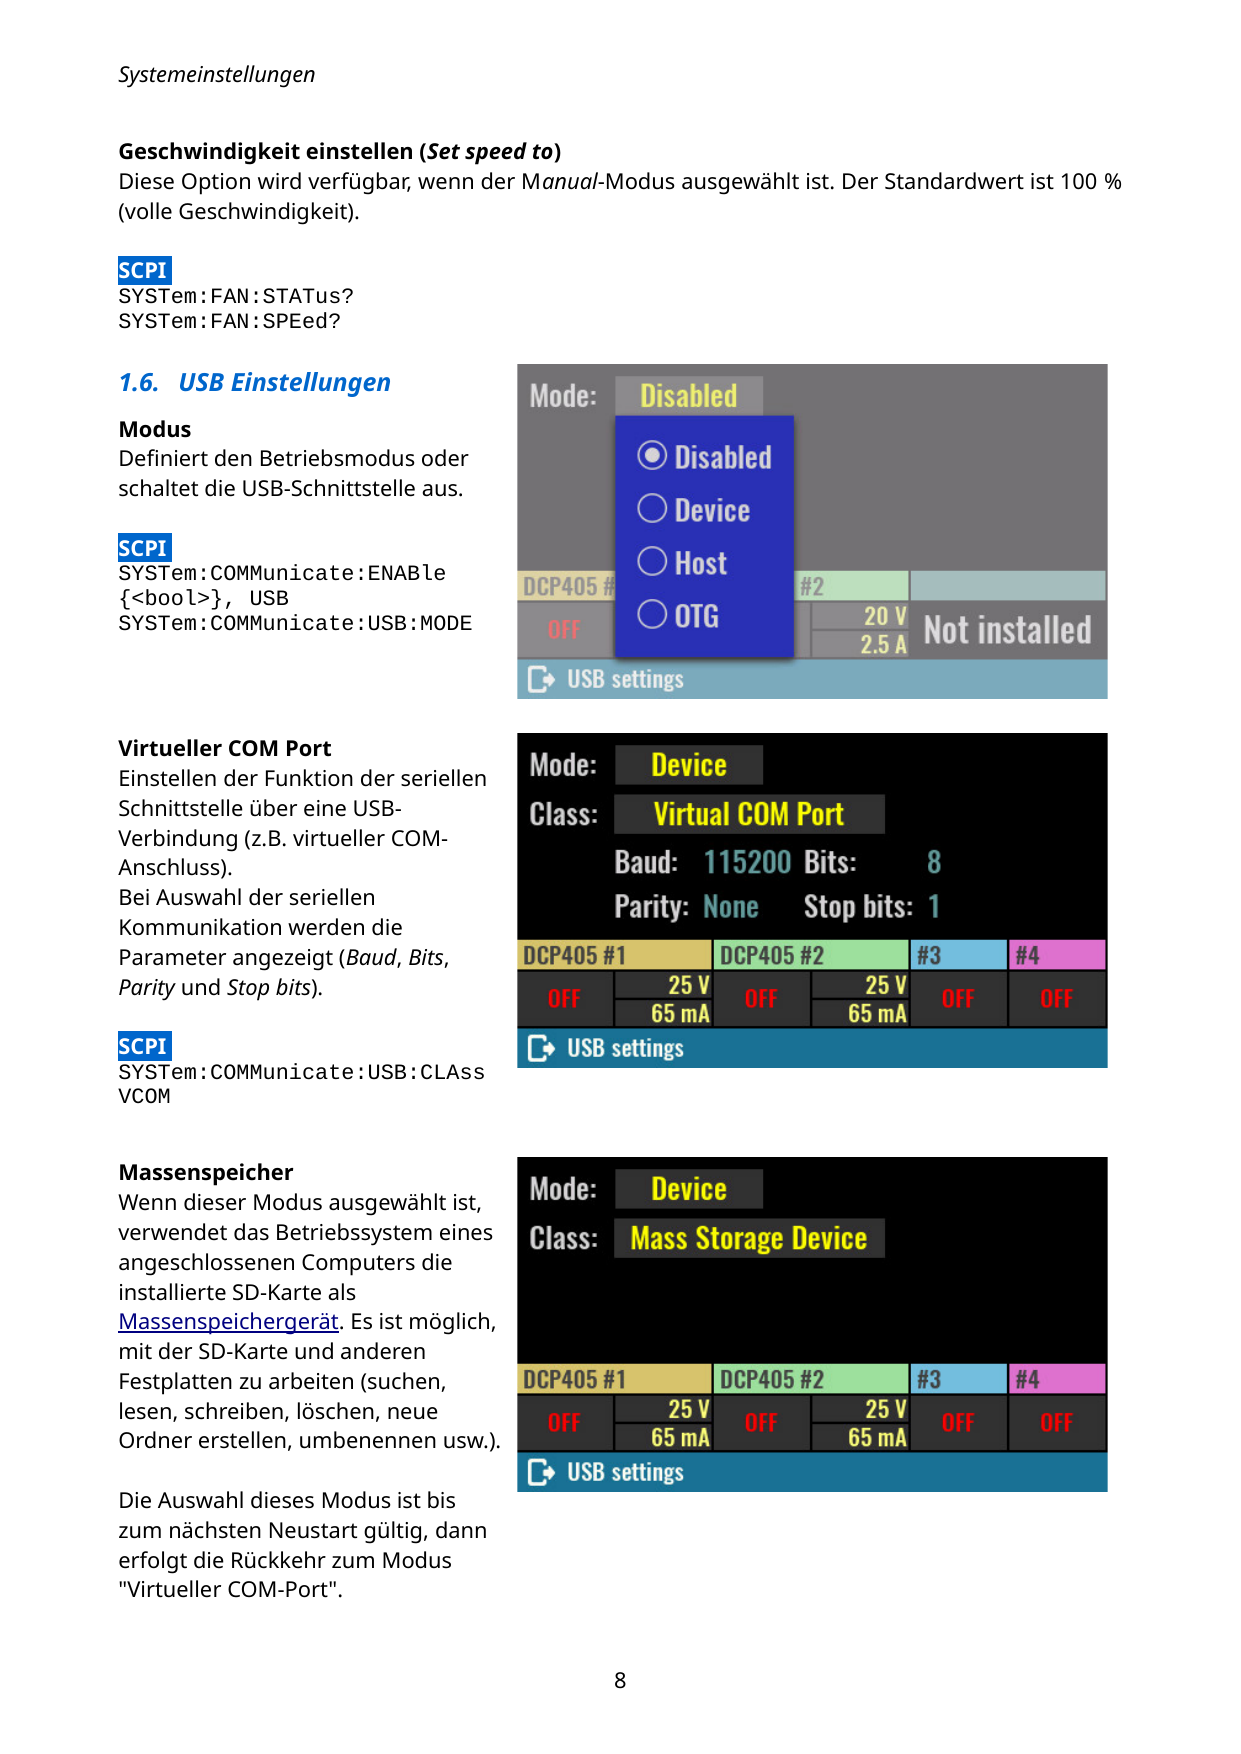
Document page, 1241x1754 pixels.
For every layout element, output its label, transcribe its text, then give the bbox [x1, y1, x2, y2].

picture [517, 733, 1108, 1068]
picture [517, 1157, 1108, 1492]
text Geschwindigkeit einstellen (Set speed to) [118, 136, 1122, 166]
table_header [502, 365, 1123, 716]
table_header [1108, 733, 1123, 1067]
text SCPI [118, 256, 1122, 285]
picture [517, 364, 1108, 699]
table_header USB Einstellungen Modus Definiert den Betriebsmodus oder schaltet die USB-Schnittstelle aus. SCPI SYSTem:COMMunicate:ENABle {<bool>}, USB SYSTem:COMMunicate:USB:MODE [118, 365, 502, 716]
text SYSTem:FAN:SPEed? [118, 310, 1122, 335]
text Diese Option wird verfügbar, wenn der Manual-Modus ausgewählt ist. Der Standardwert ist 100 % (volle Geschwindigkeit). [118, 166, 1122, 226]
table_header Massenspeicher Wenn dieser Modus ausgewählt ist, verwendet das Betriebssystem eines angeschlossenen Computers die installierte SD-Karte als Massenspeichergerät. Es ist möglich, mit der SD-Karte und anderen Festplatten zu arbeiten (suchen, lesen, schreiben, löschen, neue Ordner erstellen, umbenennen usw.). Die Auswahl dieses Modus ist bis zum nächsten Neustart gültig, dann erfolgt die Rückkehr zum Modus "Virtueller COM-Port". [118, 1157, 502, 1604]
table_header [502, 1157, 1123, 1604]
table_header [502, 1068, 1123, 1140]
table_header Virtueller COM Port Einstellen der Funktion der seriellen Schnittstelle über eine USB-Verbindung (z.B. virtueller COM-Anschluss). Bei Auswahl der seriellen Kommunikation werden die Parameter angezeigt (Baud, Bits, Parity und Stop bits). SCPI SYSTem:COMMunicate:USB:CLAss VCOM [118, 733, 502, 1140]
text SYSTem:FAN:STATus? [118, 285, 1122, 310]
table_header [502, 733, 517, 1067]
